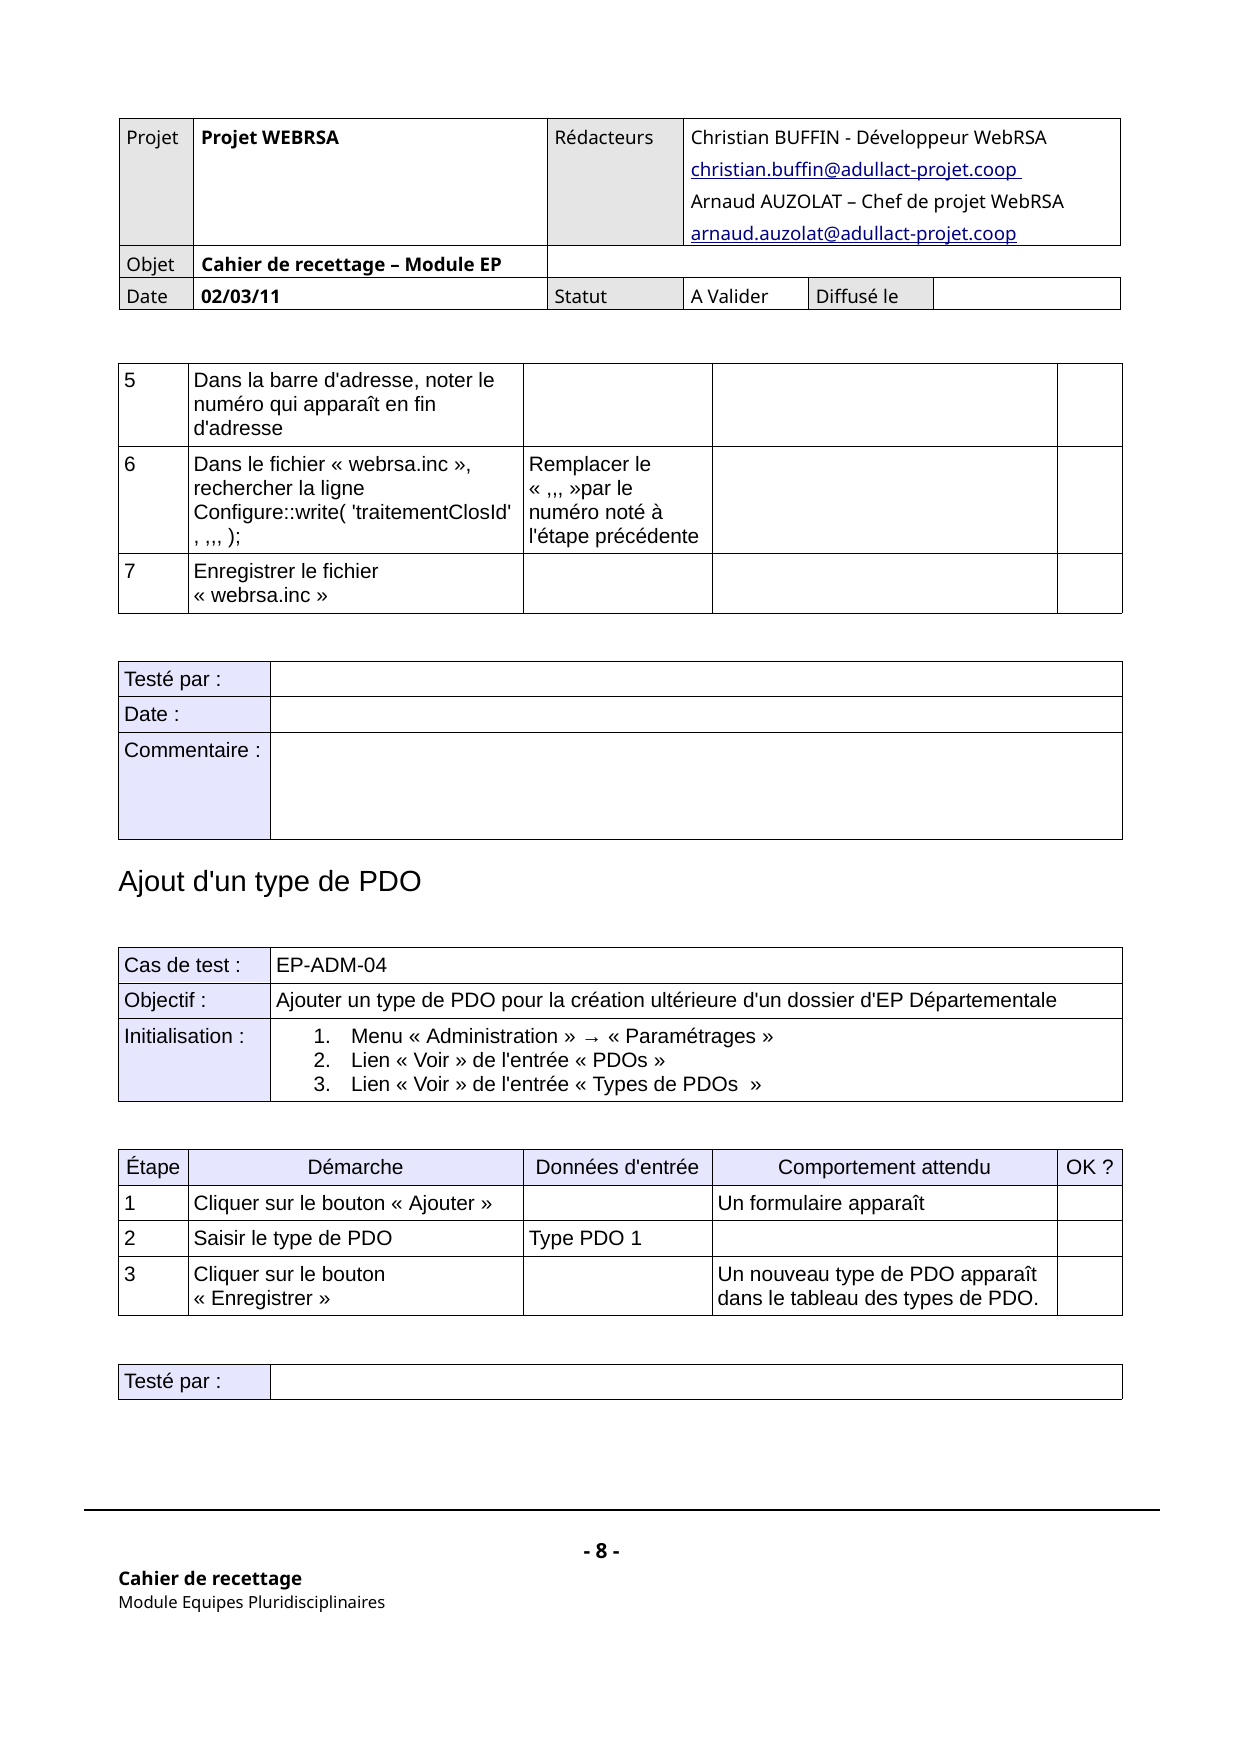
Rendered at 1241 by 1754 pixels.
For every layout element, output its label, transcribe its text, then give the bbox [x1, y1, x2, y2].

table_cell [713, 364, 1057, 446]
table_cell [1058, 447, 1122, 553]
table_cell Cliquer sur le bouton « Enregistrer » [189, 1257, 523, 1315]
table_header Testé par : [119, 662, 270, 696]
table_header Testé par : [119, 1365, 270, 1399]
table_cell Remplacer le « ,,, »par le numéro noté à l'étape précédente [524, 447, 712, 553]
table_cell 3 [119, 1257, 188, 1315]
table_cell [1058, 554, 1122, 613]
table_cell 7 [119, 554, 188, 613]
table_cell Date : [119, 697, 270, 732]
table_cell [713, 447, 1057, 553]
subtitle Ajout d'un type de PDO [118, 864, 1122, 898]
table_cell Dans la barre d'adresse, noter le numéro qui apparaît en fin d'adresse [189, 364, 523, 446]
table_header Données d'entrée [524, 1150, 712, 1185]
table_header [271, 1365, 1122, 1399]
table_cell Un formulaire apparaît [713, 1186, 1057, 1220]
table_cell [1058, 364, 1122, 446]
table_cell 6 [119, 447, 188, 553]
table_header Comportement attendu [713, 1150, 1057, 1185]
table_cell [271, 733, 1122, 839]
table_cell [524, 554, 712, 613]
table_cell [713, 1221, 1057, 1256]
table_cell [713, 554, 1057, 613]
table_cell [524, 1186, 712, 1220]
table_cell 5 [119, 364, 188, 446]
table_cell Cliquer sur le bouton « Ajouter » [189, 1186, 523, 1220]
table_cell Type PDO 1 [524, 1221, 712, 1256]
table_cell [1058, 1186, 1122, 1220]
table_header Étape [119, 1150, 188, 1185]
table_cell 2 [119, 1221, 188, 1256]
table_cell Menu « Administration » → « Paramétrages » Lien « Voir » de l'entrée « PDOs » Lien « Voir » de l'entrée « Types de PDOs » [271, 1019, 1122, 1101]
table_header [271, 662, 1122, 696]
table_header Démarche [189, 1150, 523, 1185]
table_cell Objectif : [119, 984, 270, 1018]
table_cell Dans le fichier « webrsa.inc », rechercher la ligne Configure::write( 'traitementClosId', ,,, ); [189, 447, 523, 553]
table_cell [524, 364, 712, 446]
table_cell Un nouveau type de PDO apparaît dans le tableau des types de PDO. [713, 1257, 1057, 1315]
table_cell [524, 1257, 712, 1315]
table_header EP-ADM-04 [271, 948, 1122, 982]
table_cell Enregistrer le fichier « webrsa.inc » [189, 554, 523, 613]
table_cell 1 [119, 1186, 188, 1220]
table_cell Initialisation : [119, 1019, 270, 1101]
table_header OK ? [1058, 1150, 1122, 1185]
table_cell [1058, 1221, 1122, 1256]
table_cell [271, 697, 1122, 732]
table_cell Saisir le type de PDO [189, 1221, 523, 1256]
table_cell Commentaire : [119, 733, 270, 839]
table_header Cas de test : [119, 948, 270, 982]
table_cell [1058, 1257, 1122, 1315]
table_cell Ajouter un type de PDO pour la création ultérieure d'un dossier d'EP Départementale [271, 984, 1122, 1018]
